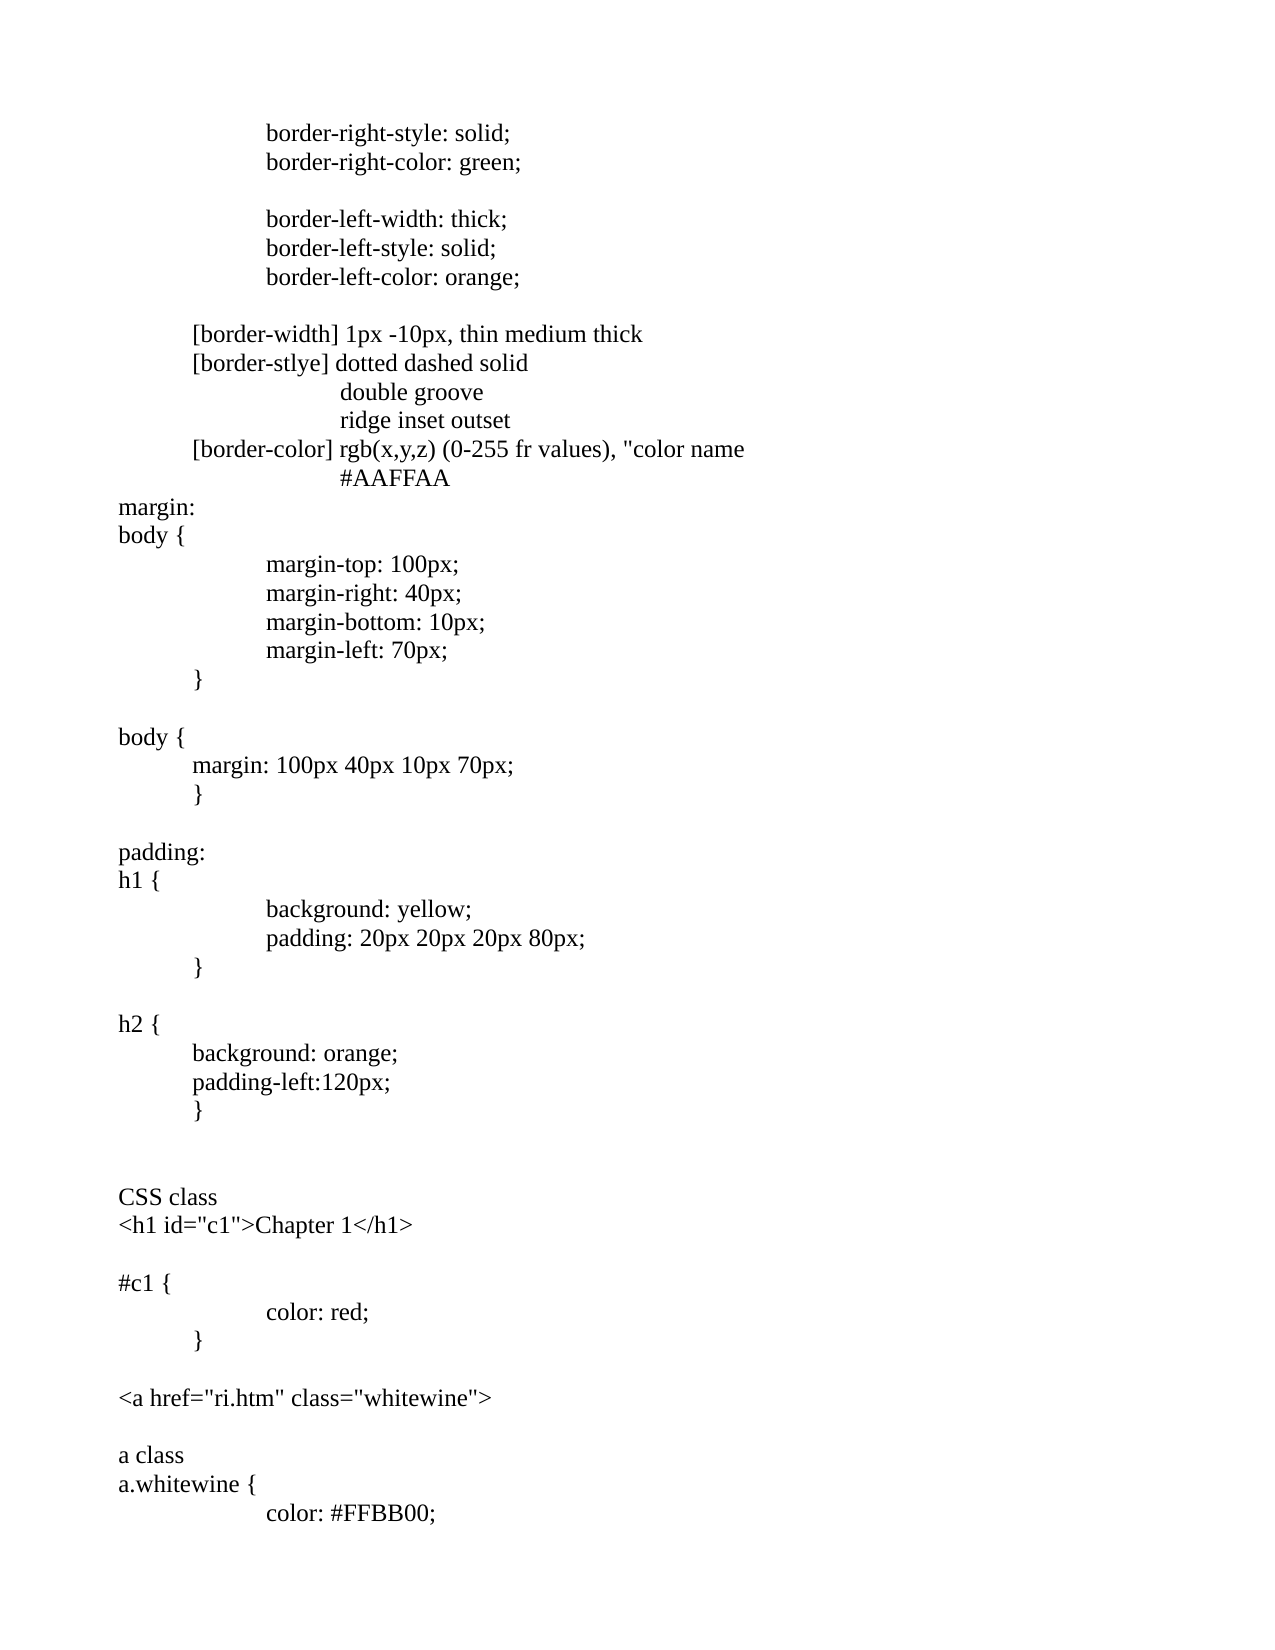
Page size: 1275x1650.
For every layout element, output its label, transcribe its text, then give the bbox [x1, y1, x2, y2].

text [border-color] rgb(x,y,z) (0-255 fr values), "color name [118, 434, 1157, 463]
text h2 { [118, 1009, 1157, 1038]
text margin-left: 70px; [118, 636, 1157, 664]
text background: yellow; [118, 894, 1157, 923]
text } [118, 952, 1157, 981]
text color: red; [118, 1297, 1157, 1326]
text } [118, 664, 1157, 693]
text color: #FFBB00; [118, 1498, 1157, 1527]
text <a href="ri.htm" class="whitewine"> [118, 1383, 1157, 1412]
text CSS class [118, 1182, 1157, 1211]
text padding-left:120px; [118, 1067, 1157, 1096]
text margin: [118, 492, 1157, 521]
text double groove [118, 377, 1157, 406]
text } [118, 1096, 1157, 1124]
text margin: 100px 40px 10px 70px; [118, 751, 1157, 779]
text } [118, 1326, 1157, 1354]
text a class [118, 1441, 1157, 1469]
text margin-top: 100px; [118, 549, 1157, 578]
text <h1 id="c1">Chapter 1</h1> [118, 1211, 1157, 1239]
text a.whitewine { [118, 1469, 1157, 1498]
text background: orange; [118, 1038, 1157, 1067]
text margin-bottom: 10px; [118, 607, 1157, 636]
text h1 { [118, 866, 1157, 894]
text #AAFFAA [118, 463, 1157, 492]
text padding: 20px 20px 20px 80px; [118, 923, 1157, 952]
text body { [118, 722, 1157, 751]
text [border-stlye] dotted dashed solid [118, 348, 1157, 377]
text body { [118, 521, 1157, 549]
text border-right-color: green; [118, 147, 1157, 176]
text border-left-width: thick; [118, 204, 1157, 233]
text padding: [118, 837, 1157, 866]
text margin-right: 40px; [118, 578, 1157, 607]
text #c1 { [118, 1268, 1157, 1297]
text border-right-style: solid; [118, 118, 1157, 147]
text border-left-style: solid; [118, 233, 1157, 262]
text } [118, 779, 1157, 808]
text ridge inset outset [118, 406, 1157, 434]
text border-left-color: orange; [118, 262, 1157, 291]
text [border-width] 1px -10px, thin medium thick [118, 319, 1157, 348]
